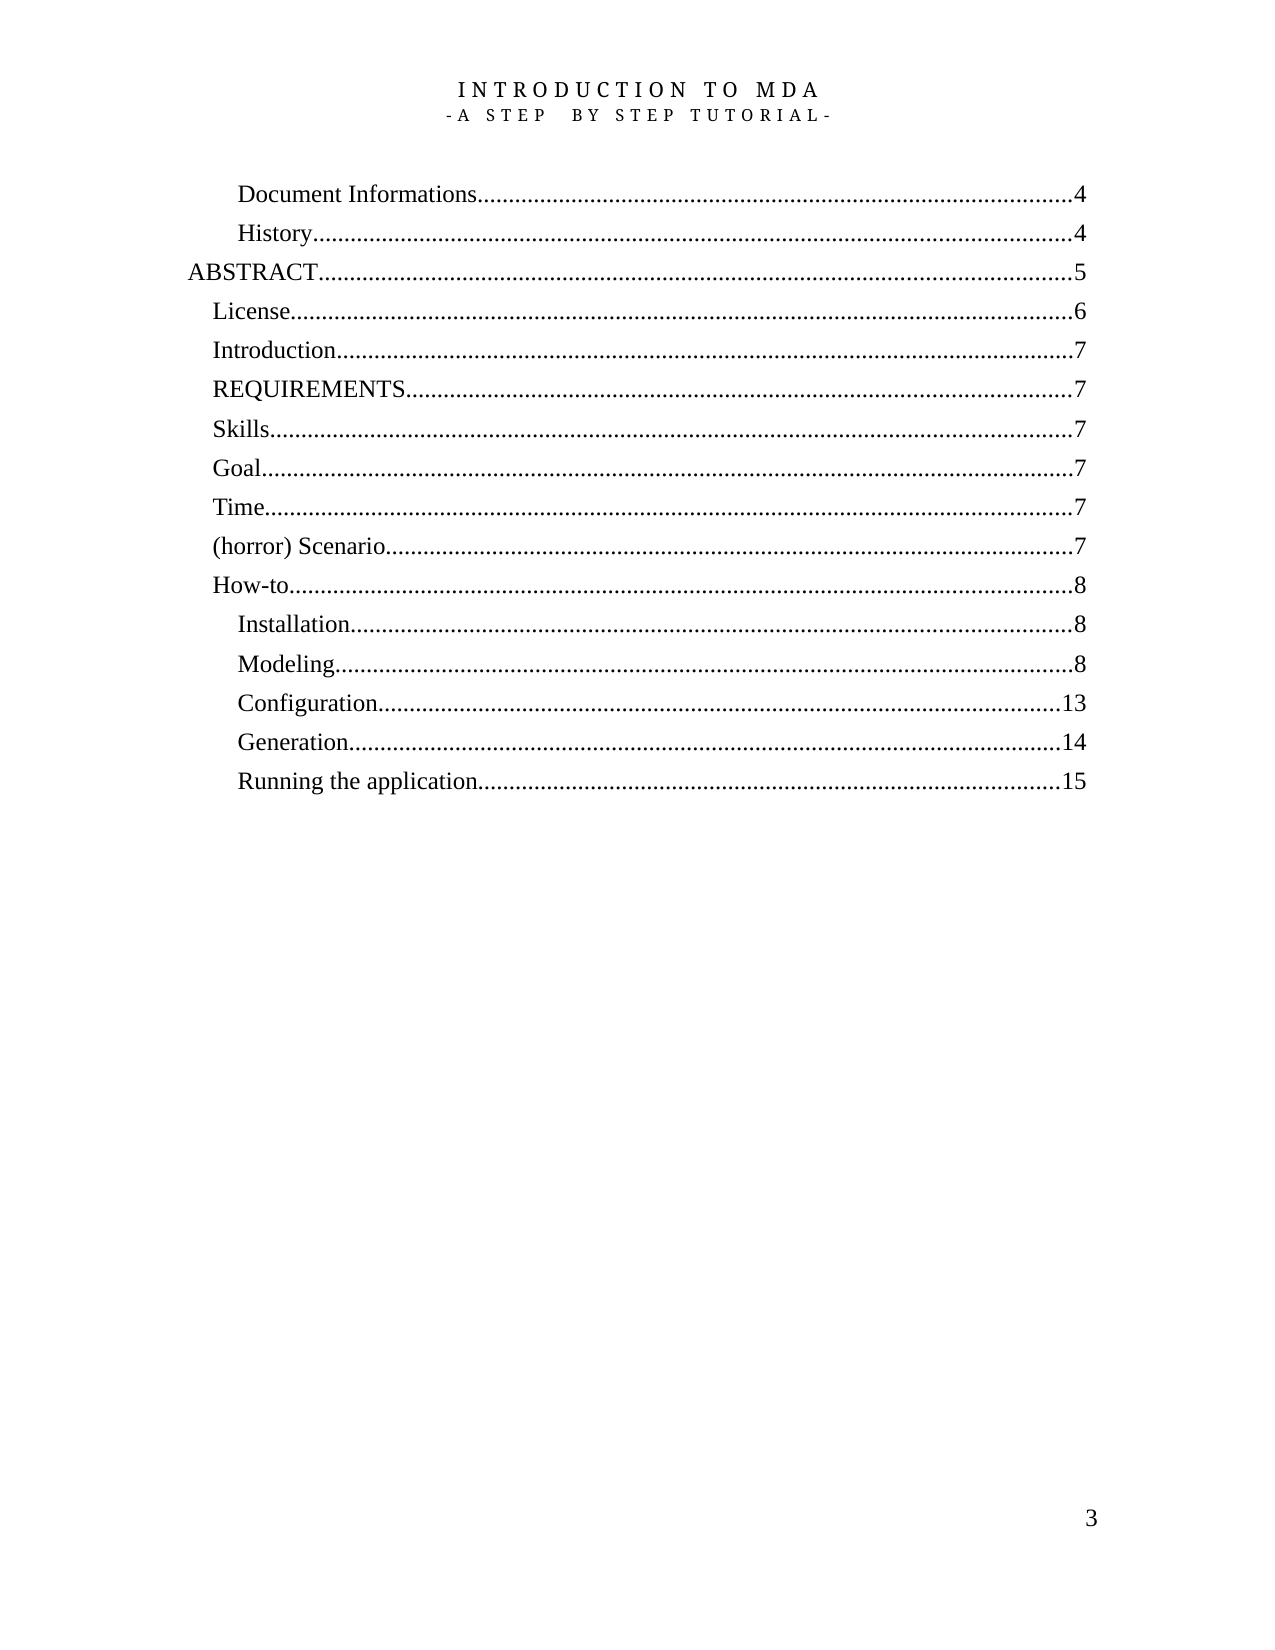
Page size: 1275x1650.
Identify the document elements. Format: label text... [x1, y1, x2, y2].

text How-to 8 [212, 570, 1087, 599]
text History 4 [237, 218, 1087, 247]
text Configuration 13 [237, 688, 1087, 717]
text Modeling 8 [237, 649, 1087, 677]
text Generation 14 [237, 727, 1087, 756]
text ABSTRACT 5 [187, 257, 1087, 286]
text (horror) Scenario 7 [212, 531, 1087, 560]
text REQUIREMENTS 7 [212, 374, 1087, 403]
text Time 7 [212, 492, 1087, 521]
text Running the application 15 [237, 766, 1087, 795]
text Skills 7 [212, 414, 1087, 442]
text Document Informations 4 [237, 179, 1087, 207]
text Introduction 7 [212, 335, 1087, 364]
text Goal 7 [212, 453, 1087, 482]
text Installation 8 [237, 609, 1087, 638]
text License 6 [212, 296, 1087, 325]
